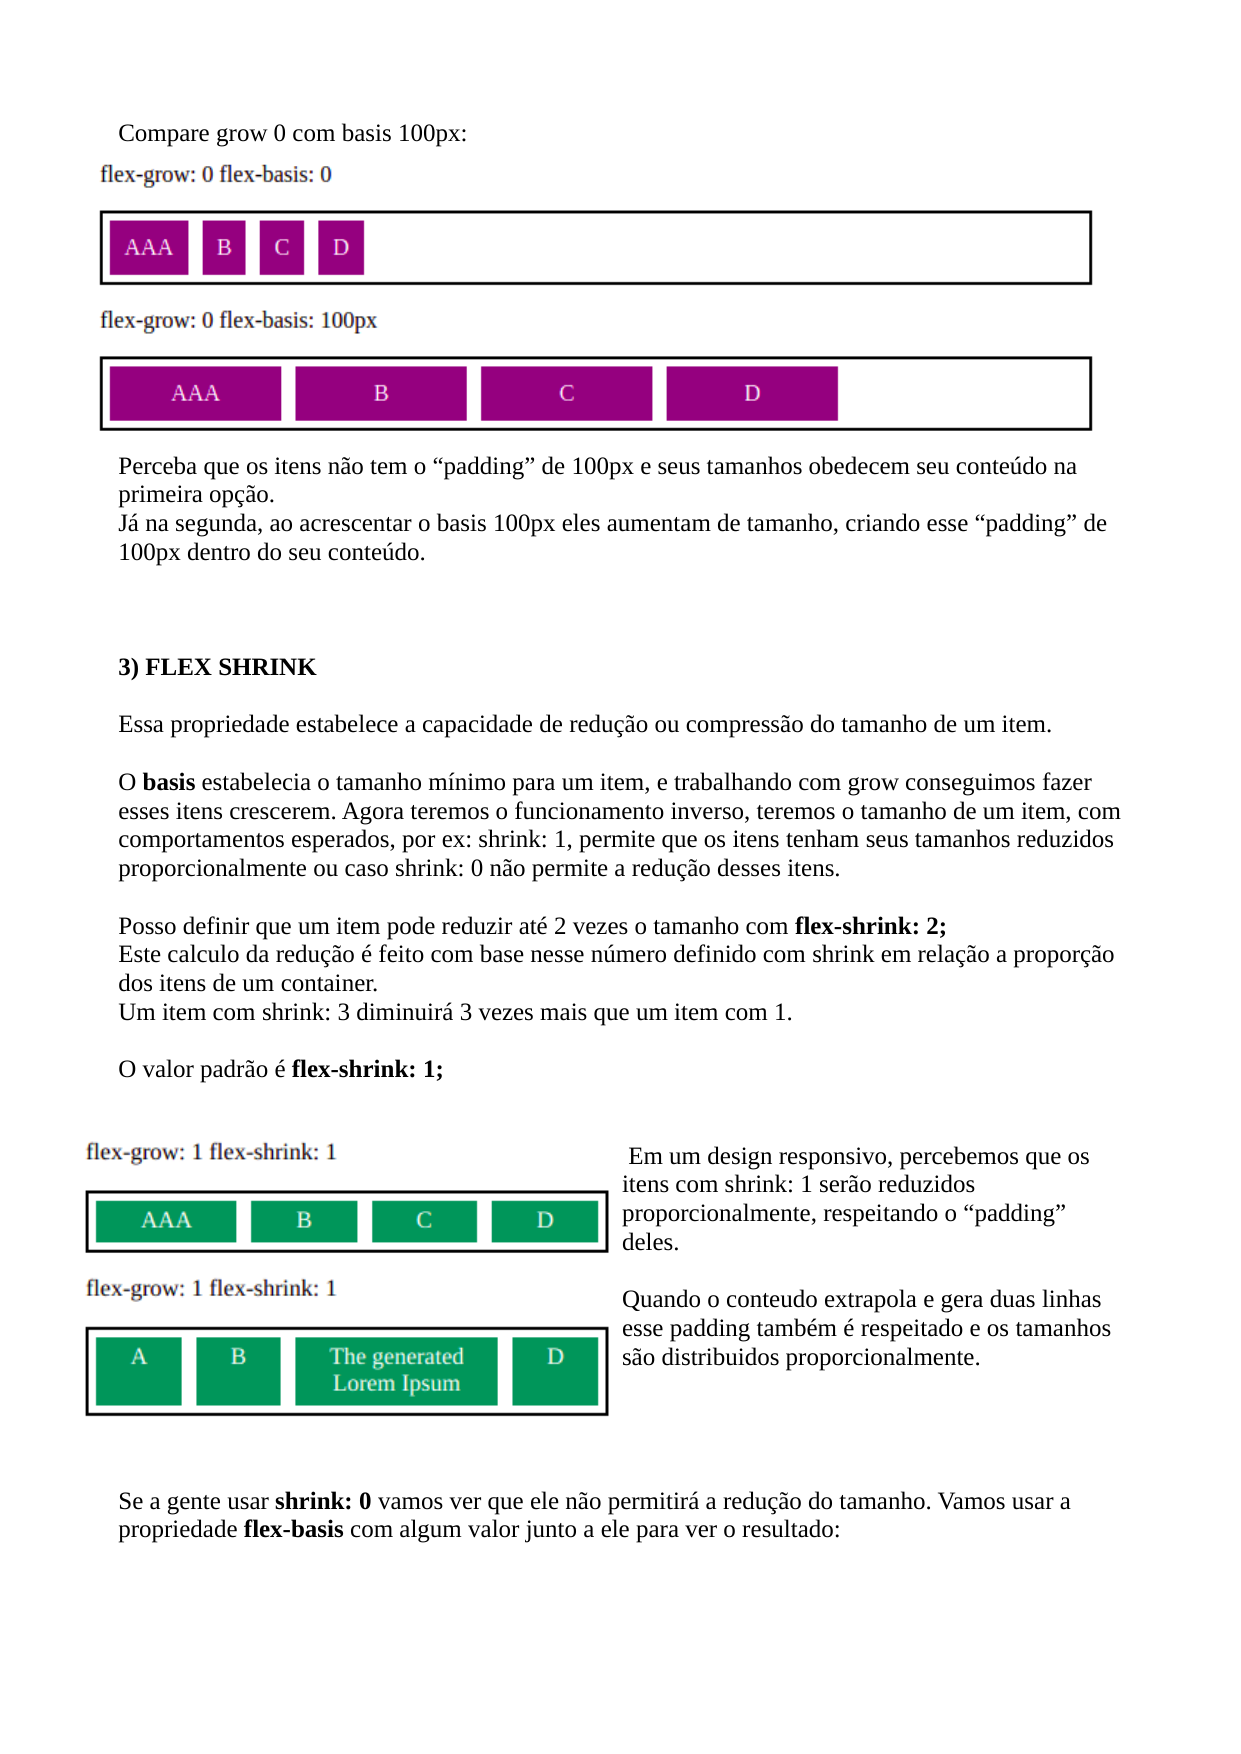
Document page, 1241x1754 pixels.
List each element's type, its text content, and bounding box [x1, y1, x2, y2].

text Um item com shrink: 3 diminuirá 3 vezes mais que um item com 1. [118, 997, 1122, 1026]
text O basis estabelecia o tamanho mínimo para um item, e trabalhando com grow conseguimos fazer esses itens crescerem. Agora teremos o funcionamento inverso, teremos o tamanho de um item, com comportamentos esperados, por ex: shrink: 1, permite que os itens tenham seus tamanhos reduzidos proporcionalmente ou caso shrink: 0 não permite a redução desses itens. [118, 767, 1122, 882]
text O valor padrão é flex-shrink: 1; [118, 1054, 1122, 1083]
picture [80, 1124, 622, 1428]
text Se a gente usar shrink: 0 vamos ver que ele não permitirá a redução do tamanho. Vamos usar a propriedade flex-basis com algum valor junto a ele para ver o resultado: [118, 1486, 1122, 1543]
text Quando o conteudo extrapola e gera duas linhas esse padding também é respeitado e os tamanhos são distribuidos proporcionalmente. [622, 1284, 1122, 1371]
picture [93, 155, 1098, 451]
text Essa propriedade estabelece a capacidade de redução ou compressão do tamanho de um item. [118, 709, 1122, 738]
text Perceba que os itens não tem o “padding” de 100px e seus tamanhos obedecem seu conteúdo na primeira opção. [118, 147, 1122, 508]
text 3) FLEX SHRINK [118, 652, 1122, 681]
text Compare grow 0 com basis 100px: [118, 118, 1122, 147]
text Em um design responsivo, percebemos que os itens com shrink: 1 serão reduzidos proporcionalmente, respeitando o “padding” deles. [622, 1141, 1122, 1256]
text Já na segunda, ao acrescentar o basis 100px eles aumentam de tamanho, criando esse “padding” de 100px dentro do seu conteúdo. [118, 508, 1122, 566]
text Posso definir que um item pode reduzir até 2 vezes o tamanho com flex-shrink: 2; Este calculo da redução é feito com base nesse número definido com shrink em relação a proporção dos itens de um container. [118, 911, 1122, 997]
